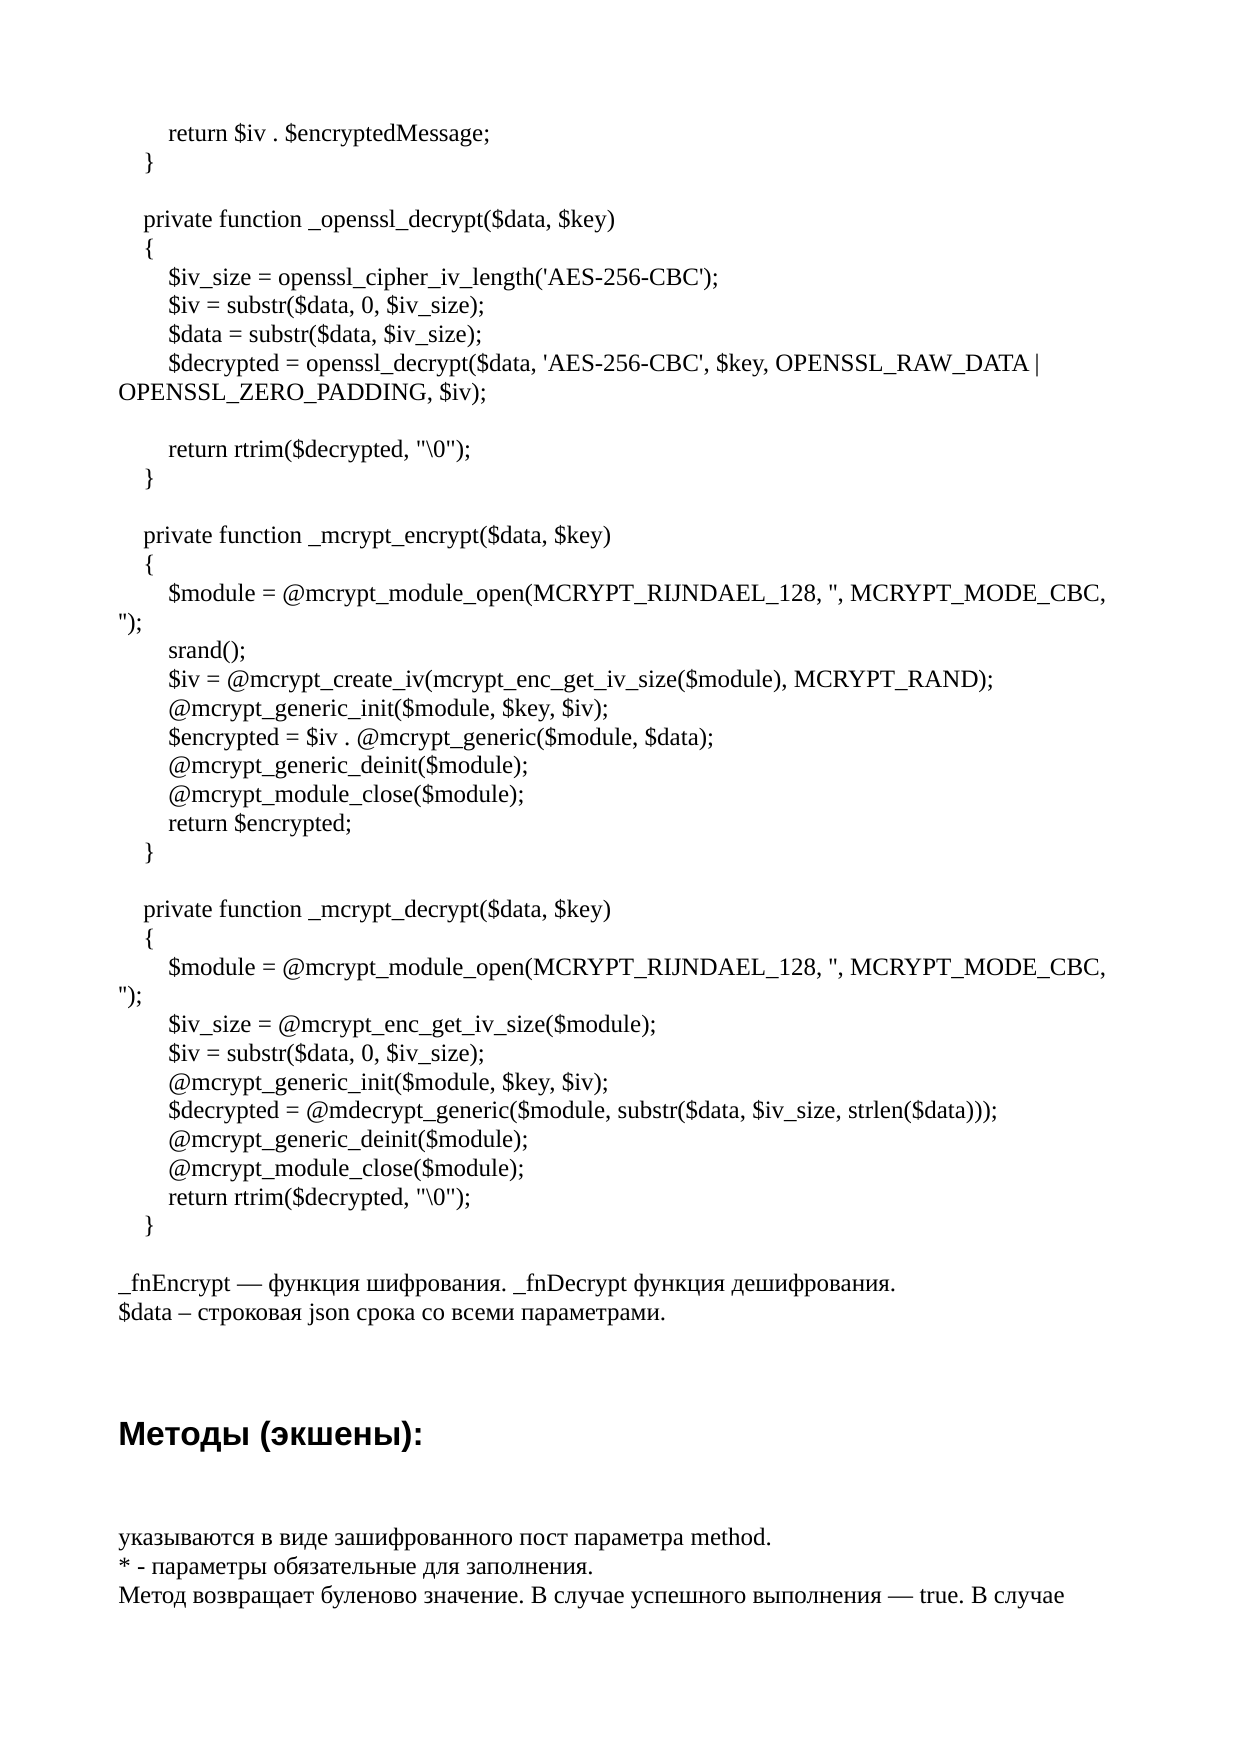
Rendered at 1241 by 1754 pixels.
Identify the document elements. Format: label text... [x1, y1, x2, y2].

text @mcrypt_module_close($module); [118, 779, 1122, 808]
text srand(); [118, 636, 1122, 664]
text } [118, 1211, 1122, 1239]
text private function _mcrypt_decrypt($data, $key) [118, 894, 1122, 923]
text { [118, 549, 1122, 578]
text @mcrypt_generic_init($module, $key, $iv); [118, 693, 1122, 722]
text $iv = @mcrypt_create_iv(mcrypt_enc_get_iv_size($module), MCRYPT_RAND); [118, 664, 1122, 693]
text { [118, 233, 1122, 262]
text $module = @mcrypt_module_open(MCRYPT_RIJNDAEL_128, '', MCRYPT_MODE_CBC, ''); [118, 578, 1122, 636]
text @mcrypt_generic_init($module, $key, $iv); [118, 1067, 1122, 1096]
text $iv_size = @mcrypt_enc_get_iv_size($module); [118, 1009, 1122, 1038]
text $module = @mcrypt_module_open(MCRYPT_RIJNDAEL_128, '', MCRYPT_MODE_CBC, ''); [118, 952, 1122, 1009]
text указываются в виде зашифрованного пост параметра method. * - параметры обязательные для заполнения. Метод возвращает буленово значение. В случае успешного выполнения — true. В случае [118, 1494, 1122, 1609]
text private function _openssl_decrypt($data, $key) [118, 204, 1122, 233]
text $decrypted = @mdecrypt_generic($module, substr($data, $iv_size, strlen($data))); [118, 1096, 1122, 1124]
text } [118, 147, 1122, 176]
text $iv_size = openssl_cipher_iv_length('AES-256-CBC'); [118, 262, 1122, 291]
text $data = substr($data, $iv_size); [118, 319, 1122, 348]
text _fnEncrypt — функция шифрования. _fnDecrypt функция дешифрования. $data – строковая json срока со всеми параметрами. [118, 1268, 1122, 1354]
text $decrypted = openssl_decrypt($data, 'AES-256-CBC', $key, OPENSSL_RAW_DATA | OPENSSL_ZERO_PADDING, $iv); [118, 348, 1122, 406]
text @mcrypt_module_close($module); [118, 1153, 1122, 1182]
text $encrypted = $iv . @mcrypt_generic($module, $data); [118, 722, 1122, 751]
text @mcrypt_generic_deinit($module); [118, 1124, 1122, 1153]
text } [118, 837, 1122, 866]
text { [118, 923, 1122, 952]
text return $iv . $encryptedMessage; [118, 118, 1122, 147]
subtitle Методы (экшены): [118, 1375, 1122, 1452]
text @mcrypt_generic_deinit($module); [118, 751, 1122, 779]
text $iv = substr($data, 0, $iv_size); [118, 1038, 1122, 1067]
text $iv = substr($data, 0, $iv_size); [118, 291, 1122, 319]
text return rtrim($decrypted, "\0"); [118, 1182, 1122, 1211]
text private function _mcrypt_encrypt($data, $key) [118, 521, 1122, 549]
text return rtrim($decrypted, "\0"); [118, 434, 1122, 463]
text return $encrypted; [118, 808, 1122, 837]
text } [118, 463, 1122, 492]
